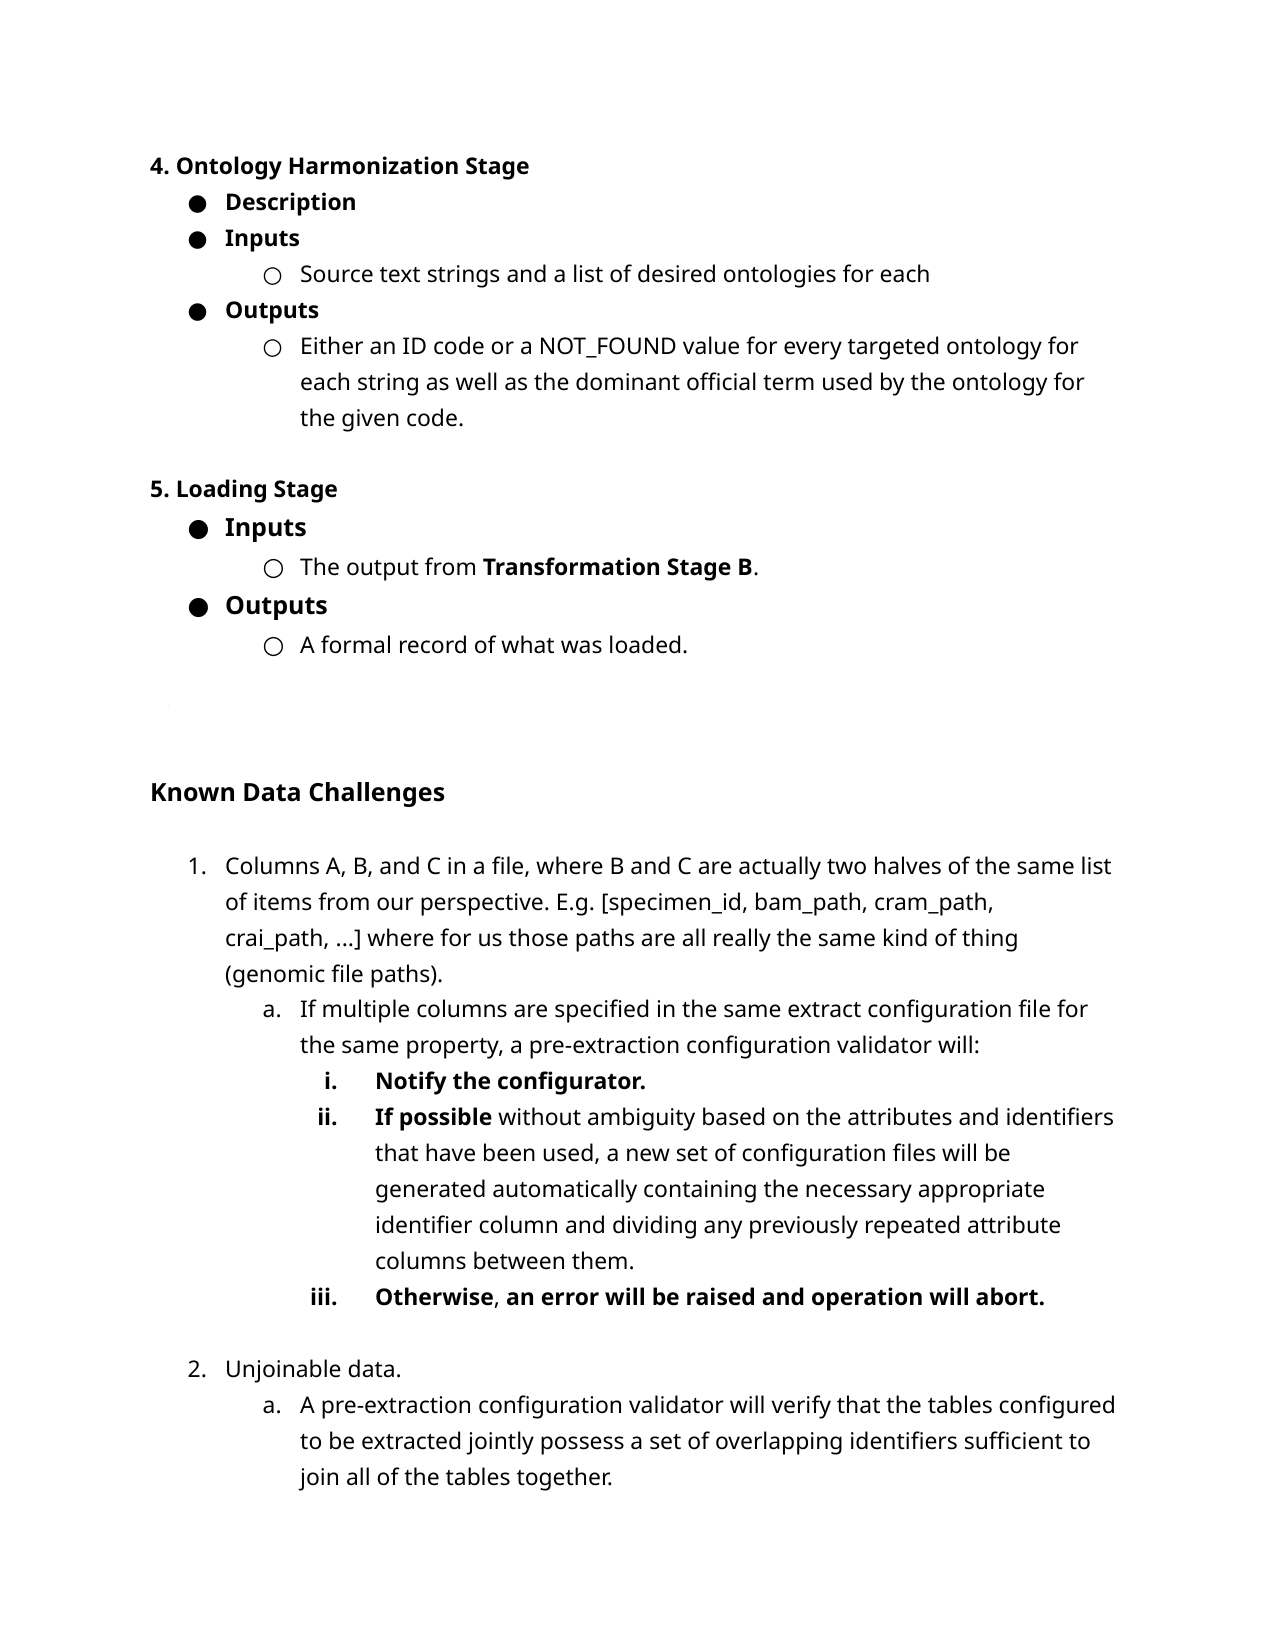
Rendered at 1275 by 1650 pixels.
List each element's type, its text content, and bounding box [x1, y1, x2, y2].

text 4. Ontology Harmonization Stage [150, 150, 1125, 181]
list Outputs [187, 294, 1125, 325]
list If multiple columns are specified in the same extract configuration file for the same property, a pre-extraction configuration validator will: [262, 993, 1125, 1061]
list Outputs [187, 588, 1125, 622]
list Description [187, 186, 1125, 217]
list The output from Transformation Stage B. [262, 548, 1125, 583]
list Source text strings and a list of desired ontologies for each [262, 258, 1125, 289]
list Inputs [187, 509, 1125, 543]
list If possible without ambiguity based on the attributes and identifiers that have been used, a new set of configuration files will be generated automatically containing the necessary appropriate identifier column and dividing any previously repeated attribute columns between them. [337, 1101, 1125, 1276]
text 5. Loading Stage [150, 473, 1125, 505]
list Either an ID code or a NOT_FOUND value for every targeted ontology for each string as well as the dominant official term used by the ontology for the given code. [262, 330, 1125, 433]
list Columns A, B, and C in a file, where B and C are actually two halves of the same list of items from our perspective. E.g. [specimen_id, bam_path, cram_path, crai_path, ...] where for us those paths are all really the same kind of thing (genomic file paths). [187, 850, 1125, 989]
list A pre-extraction configuration validator will verify that the tables configured to be extracted jointly possess a set of overlapping identifiers sufficient to join all of the tables together. [262, 1389, 1125, 1492]
text Known Data Challenges [150, 774, 1125, 809]
list A formal record of what was loaded. [262, 627, 1125, 661]
list Unjoinable data. [187, 1353, 1125, 1384]
list Otherwise, an error will be raised and operation will abort. [337, 1281, 1125, 1312]
list Notify the configurator. [337, 1065, 1125, 1097]
list Inputs [187, 222, 1125, 253]
